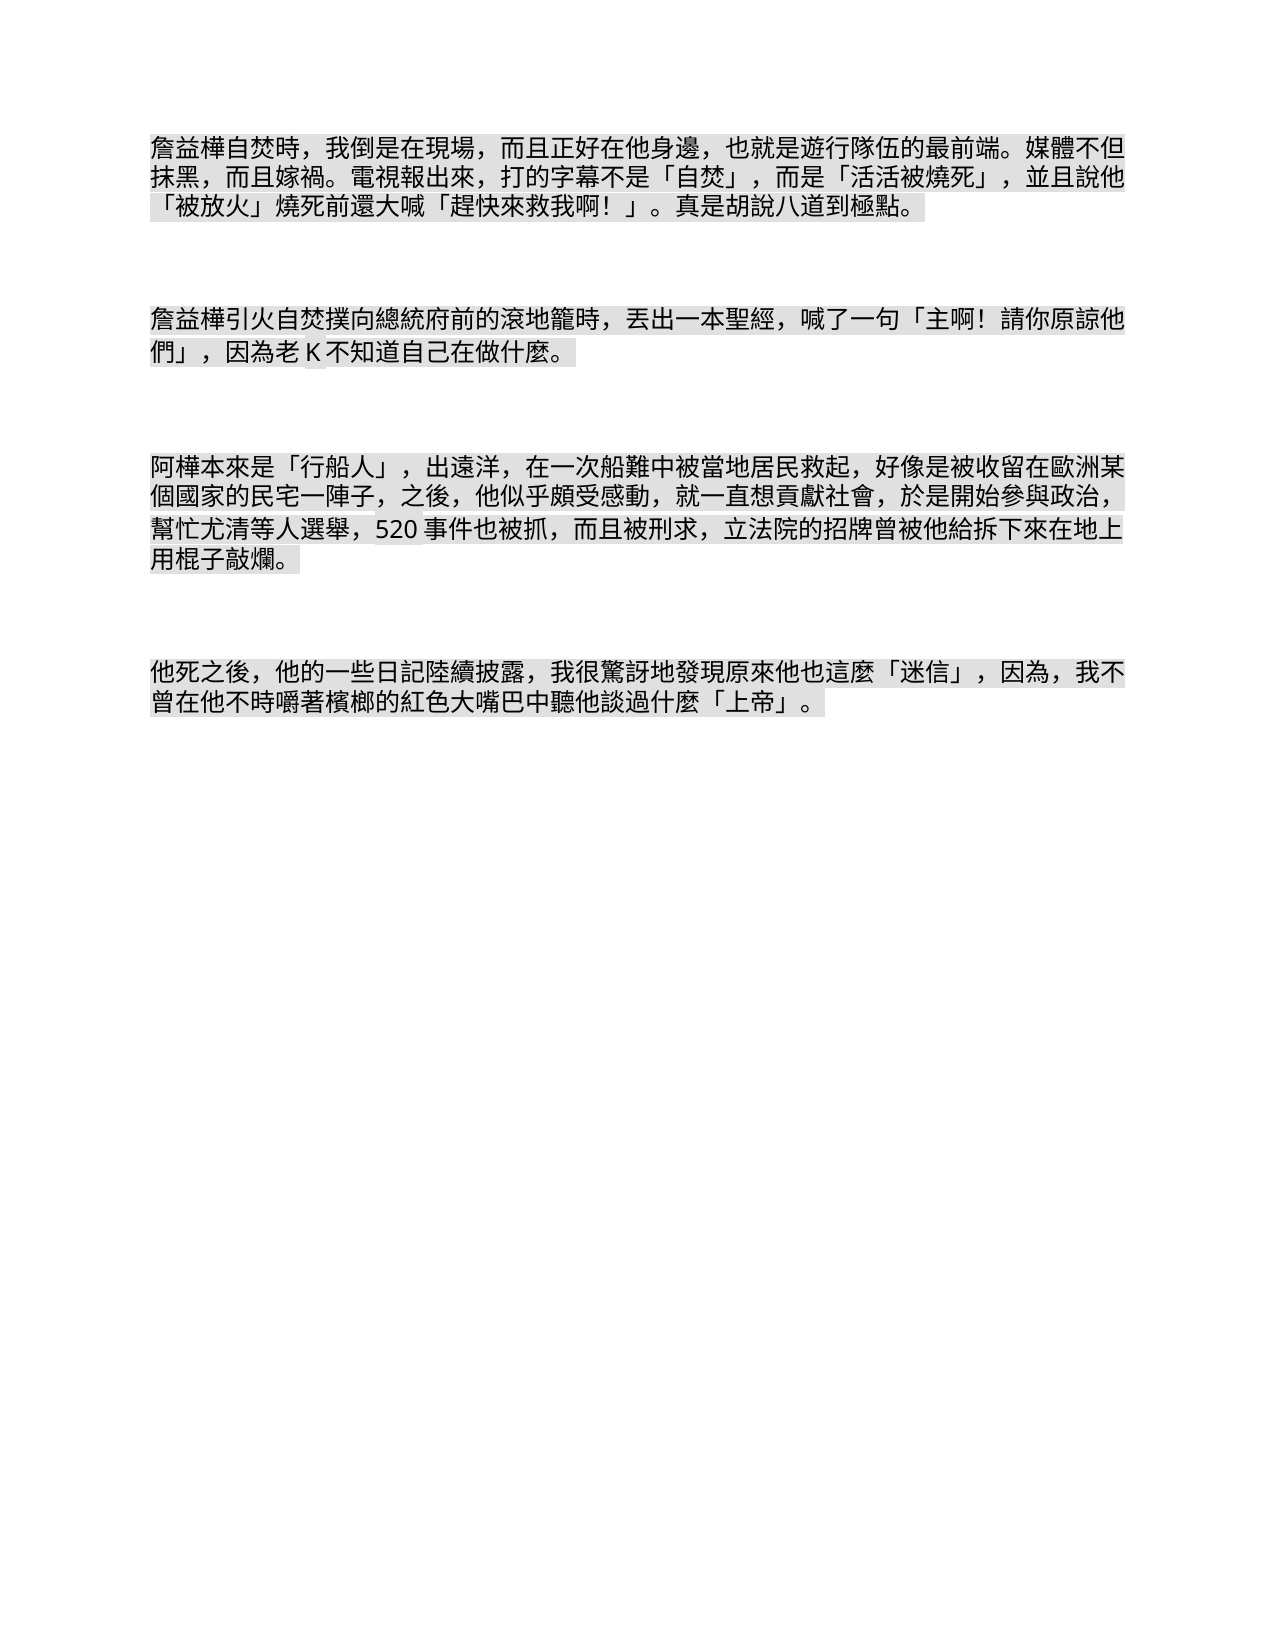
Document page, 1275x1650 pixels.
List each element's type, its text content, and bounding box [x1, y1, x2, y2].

text 詹益樺引火自焚撲向總統府前的滾地籠時，丟出一本聖經，喊了一句「主啊！請你原諒他們」，因為老K不知道自己在做什麼。 [150, 306, 1125, 369]
text 阿樺本來是「行船人」，出遠洋，在一次船難中被當地居民救起，好像是被收留在歐洲某個國家的民宅一陣子，之後，他似乎頗受感動，就一直想貢獻社會，於是開始參與政治，幫忙尤清等人選舉，520事件也被抓，而且被刑求，立法院的招牌曾被他給拆下來在地上用棍子敲爛。 [150, 453, 1125, 574]
text 詹益樺自焚時，我倒是在現場，而且正好在他身邊，也就是遊行隊伍的最前端。媒體不但抹黑，而且嫁禍。電視報出來，打的字幕不是「自焚」，而是「活活被燒死」，並且說他「被放火」燒死前還大喊「趕快來救我啊！」。真是胡說八道到極點。 [150, 134, 1125, 222]
text 他死之後，他的一些日記陸續披露，我很驚訝地發現原來他也這麼「迷信」，因為，我不曾在他不時嚼著檳榔的紅色大嘴巴中聽他談過什麼「上帝」。 [150, 658, 1125, 717]
